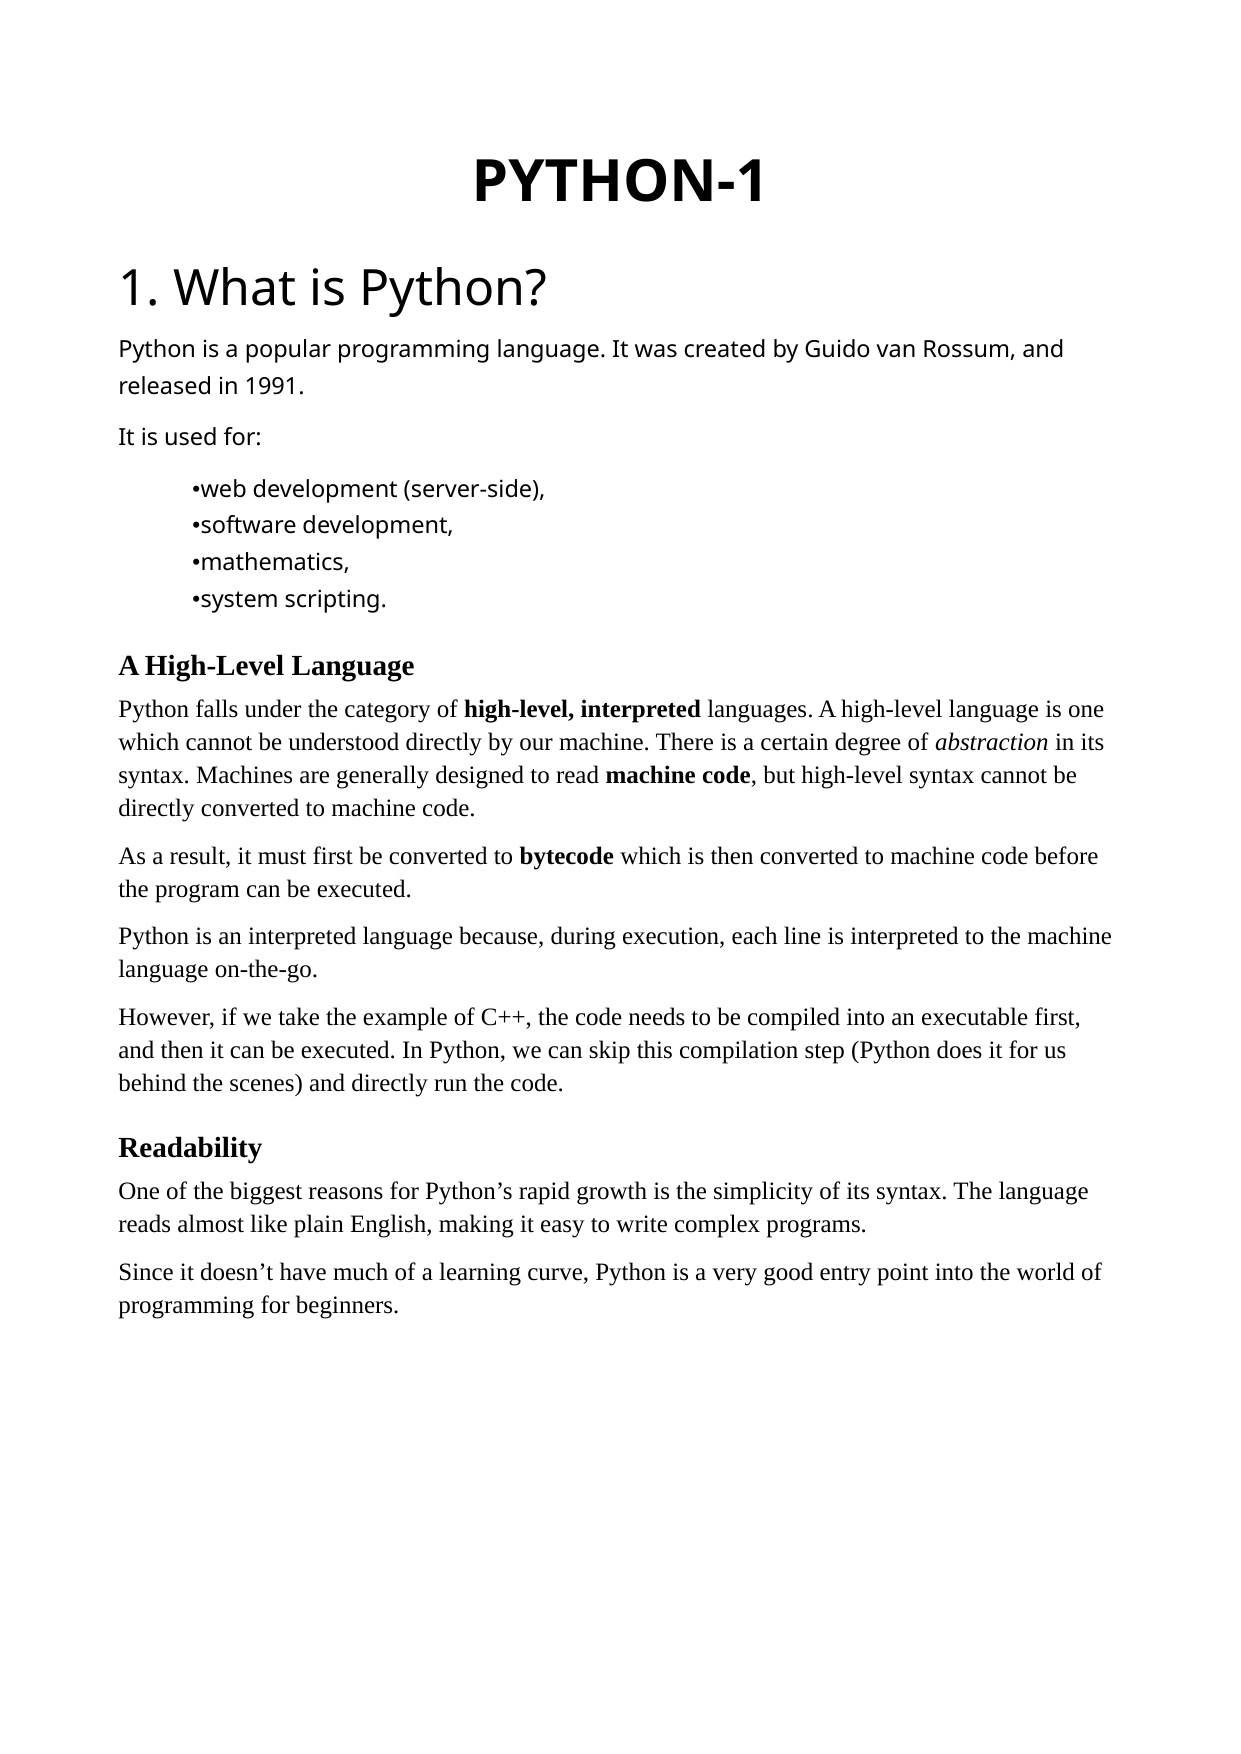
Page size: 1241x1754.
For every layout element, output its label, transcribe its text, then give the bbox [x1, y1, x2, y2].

text However, if we take the example of C++, the code needs to be compiled into an executable first, and then it can be executed. In Python, we can skip this compilation step (Python does it for us behind the scenes) and directly run the code. [118, 1002, 1122, 1097]
list web development (server-side), [118, 472, 1122, 504]
subtitle 1. What is Python? [118, 252, 1122, 320]
list mathematics, [118, 545, 1122, 577]
subtitle A High-Level Language [118, 648, 1122, 682]
list system scripting. [118, 582, 1122, 614]
text It is used for: [118, 421, 1122, 452]
text One of the biggest reasons for Python’s rapid growth is the simplicity of its syntax. The language reads almost like plain English, making it easy to write complex programs. [118, 1176, 1122, 1238]
text Python falls under the category of high-level, interpreted languages. A high-level language is one which cannot be understood directly by our machine. There is a certain degree of abstraction in its syntax. Machines are generally designed to read machine code, but high-level syntax cannot be directly converted to machine code. [118, 694, 1122, 822]
list software development, [118, 509, 1122, 541]
text As a result, it must first be converted to bytecode which is then converted to machine code before the program can be executed. [118, 841, 1122, 903]
text Python is a popular programming language. It was created by Guido van Rossum, and released in 1991. [118, 332, 1122, 401]
text Python is an interpreted language because, during execution, each line is interpreted to the machine language on-the-go. [118, 921, 1122, 983]
subtitle Readability [118, 1130, 1122, 1164]
subtitle PYTHON-1 [118, 139, 1122, 218]
text Since it doesn’t have much of a learning curve, Python is a very good entry point into the world of programming for beginners. [118, 1257, 1122, 1319]
